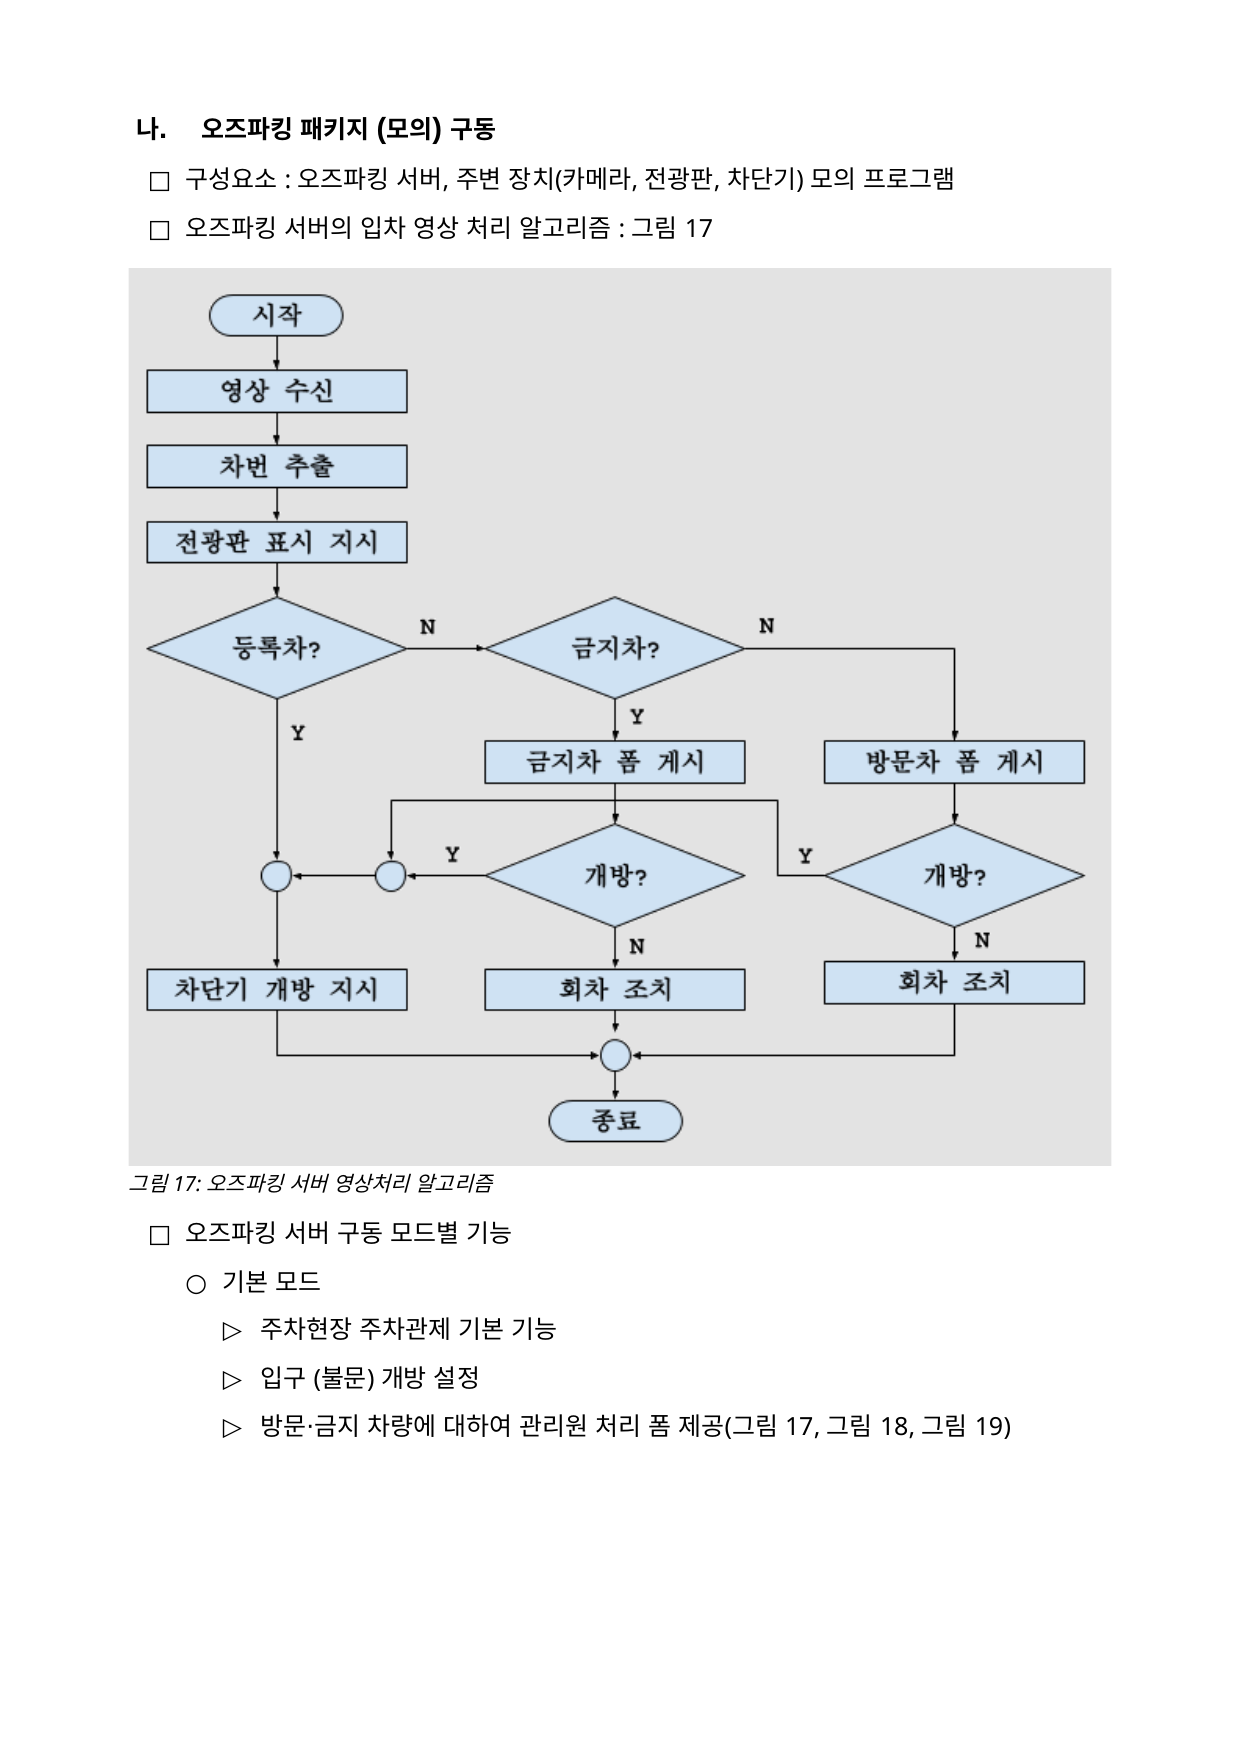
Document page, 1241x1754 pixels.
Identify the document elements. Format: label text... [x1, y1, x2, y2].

list 기본 모드 [185, 1262, 1134, 1298]
list 오즈파킹 서버의 입차 영상 처리 알고리즘 : 그림 17 [148, 208, 1134, 244]
list 구성요소 : 오즈파킹 서버, 주변 장치(카메라, 전광판, 차단기) 모의 프로그램 [148, 160, 1134, 196]
list 방문⋅금지 차량에 대하여 관리원 처리 폼 제공(그림 17, 그림 18, 그림 19) [223, 1406, 1134, 1442]
list 주차현장 주차관제 기본 기능 [223, 1310, 1134, 1346]
picture [128, 268, 1112, 1166]
list 오즈파킹 서버 구동 모드별 기능 [148, 1136, 1134, 1250]
subtitle 오즈파킹 패키지 (모의) 구동 [136, 109, 1134, 146]
list 입구 (불문) 개방 설정 [223, 1358, 1134, 1394]
text 그림 17: 오즈파킹 서버 영상처리 알고리즘 [129, 1166, 1112, 1197]
